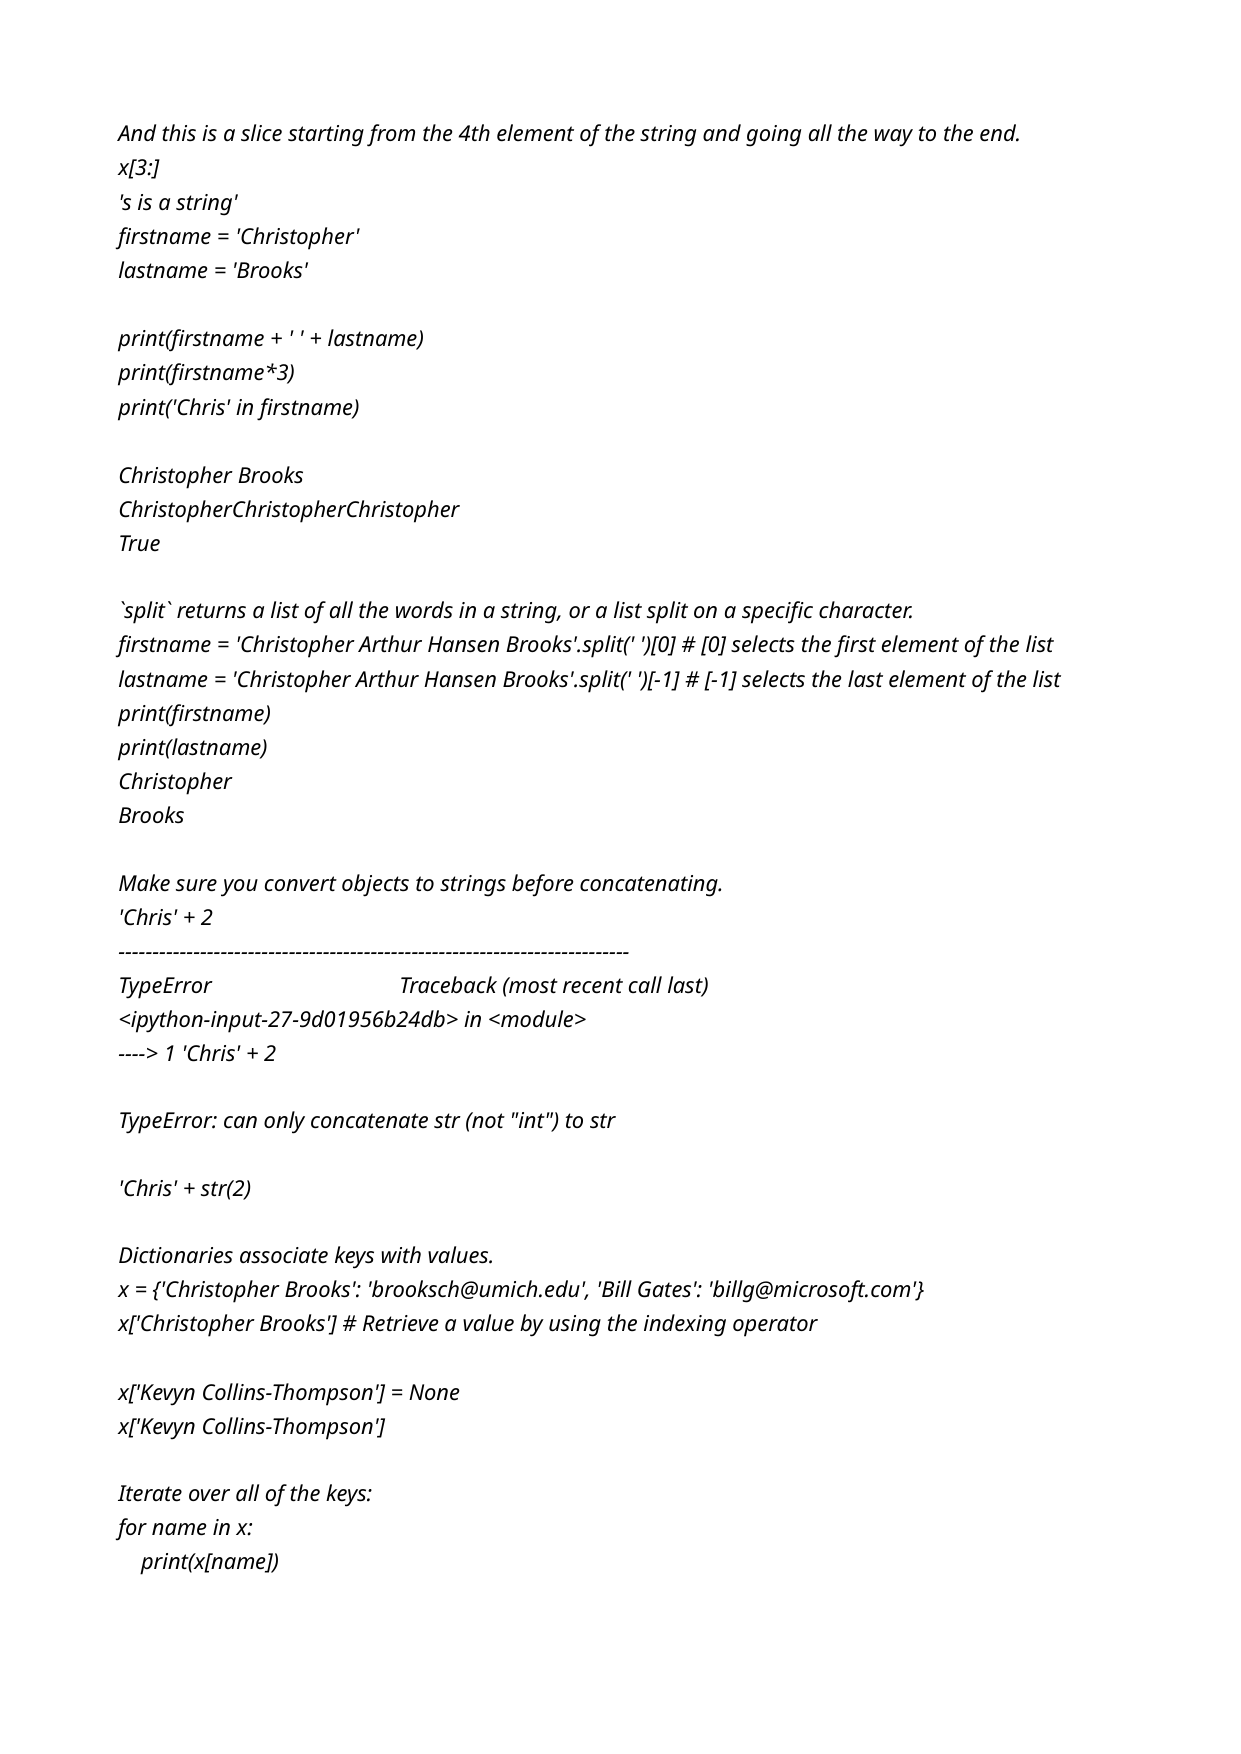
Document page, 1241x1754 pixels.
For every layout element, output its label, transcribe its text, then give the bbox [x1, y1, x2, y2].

text print('Chris' in firstname) [118, 391, 1122, 421]
text And this is a slice starting from the 4th element of the string and going all the way to the end. [118, 118, 1122, 148]
text Iterate over all of the keys: [118, 1478, 1122, 1508]
text ChristopherChristopherChristopher [118, 494, 1122, 524]
text x['Christopher Brooks'] # Retrieve a value by using the indexing operator [118, 1308, 1122, 1338]
text firstname = 'Christopher Arthur Hansen Brooks'.split(' ')[0] # [0] selects the first element of the list [118, 629, 1122, 659]
text print(firstname + ' ' + lastname) [118, 323, 1122, 353]
text 'Chris' + str(2) [118, 1173, 1122, 1202]
text ----> 1 'Chris' + 2 [118, 1038, 1122, 1068]
text <ipython-input-27-9d01956b24db> in <module> [118, 1004, 1122, 1034]
text x['Kevyn Collins-Thompson'] [118, 1411, 1122, 1441]
text Brooks [118, 800, 1122, 830]
text ​ [118, 426, 1122, 455]
text firstname = 'Christopher' [118, 221, 1122, 250]
text print(x[name]) [118, 1546, 1122, 1576]
text ​ [118, 289, 1122, 319]
text Dictionaries associate keys with values. [118, 1240, 1122, 1270]
text x = {'Christopher Brooks': 'brooksch@umich.edu', 'Bill Gates': 'billg@microsoft.com'} [118, 1274, 1122, 1304]
text print(firstname*3) [118, 357, 1122, 387]
text 'Chris' + 2 [118, 902, 1122, 931]
text True [118, 528, 1122, 558]
text print(firstname) [118, 698, 1122, 728]
text `split` returns a list of all the words in a string, or a list split on a specific character. [118, 595, 1122, 625]
text for name in x: [118, 1512, 1122, 1542]
text lastname = 'Christopher Arthur Hansen Brooks'.split(' ')[-1] # [-1] selects the last element of the list [118, 664, 1122, 693]
text Make sure you convert objects to strings before concatenating. [118, 867, 1122, 897]
text --------------------------------------------------------------------------- [118, 936, 1122, 966]
text x['Kevyn Collins-Thompson'] = None [118, 1377, 1122, 1406]
text ​ [118, 1342, 1122, 1372]
text 's is a string' [118, 186, 1122, 216]
text lastname = 'Brooks' [118, 255, 1122, 284]
text TypeError: can only concatenate str (not "int") to str [118, 1106, 1122, 1135]
text Christopher Brooks [118, 460, 1122, 489]
text x[3:] [118, 152, 1122, 182]
text TypeError Traceback (most recent call last) [118, 970, 1122, 1000]
text print(lastname) [118, 732, 1122, 762]
text Christopher [118, 766, 1122, 796]
